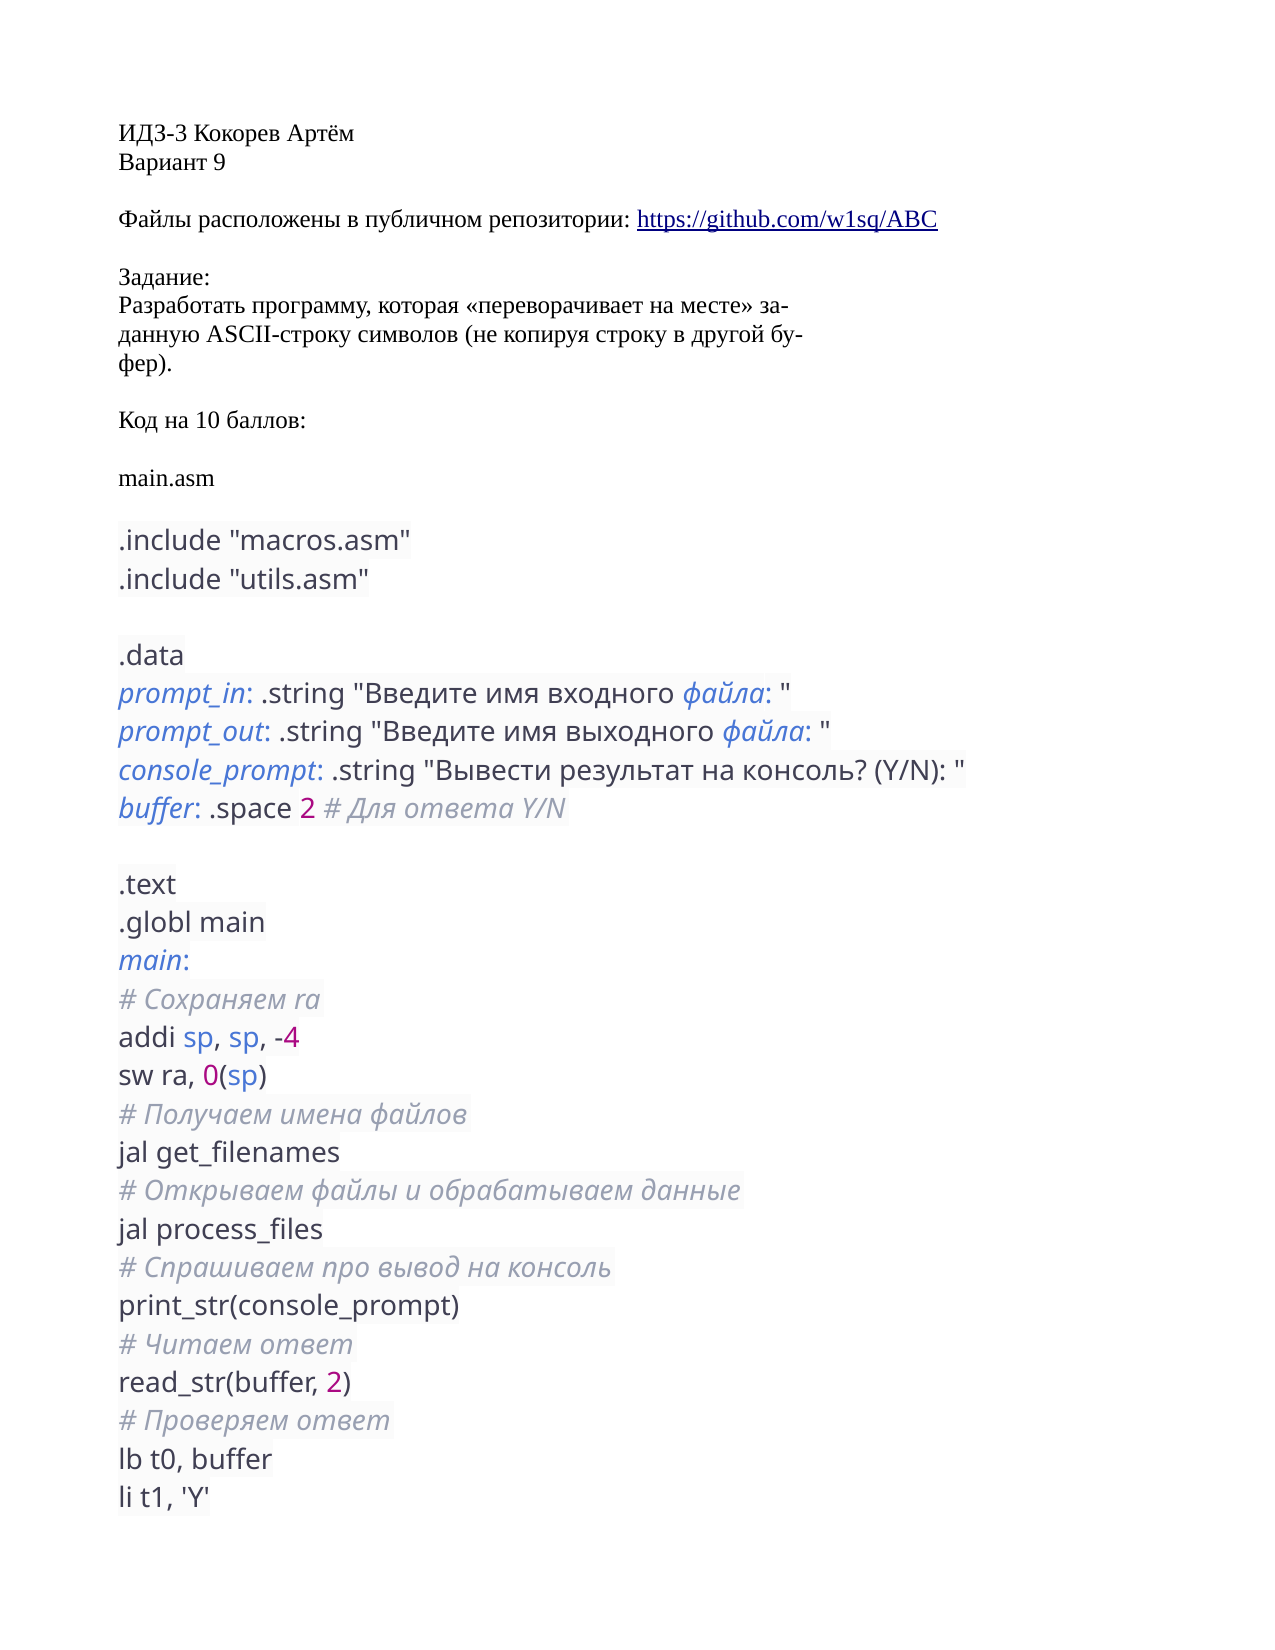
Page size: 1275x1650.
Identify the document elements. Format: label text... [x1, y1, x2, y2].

text # Открываем файлы и обрабатываем данные [118, 1171, 1157, 1209]
text Задание: [118, 262, 1157, 291]
text Код на 10 баллов: [118, 406, 1157, 463]
text # Читаем ответ [118, 1324, 1157, 1362]
text фер). [118, 348, 1157, 377]
text print_str(console_prompt) [118, 1286, 1157, 1324]
text .data [118, 635, 1157, 673]
text # Проверяем ответ [118, 1401, 1157, 1439]
text # Получаем имена файлов [118, 1094, 1157, 1132]
text li t1, 'Y' [118, 1477, 1157, 1516]
text .include "macros.asm" [118, 521, 1157, 559]
text main.asm [118, 463, 1157, 492]
text lb t0, buffer [118, 1439, 1157, 1477]
text Разработать программу, которая «переворачивает на месте» за- [118, 291, 1157, 319]
text Файлы расположены в публичном репозитории: https://github.com/w1sq/ABC [118, 204, 1157, 233]
text prompt_out: .string "Введите имя выходного файла: " [118, 711, 1157, 750]
text jal process_files [118, 1209, 1157, 1247]
text # Сохраняем ra [118, 979, 1157, 1017]
text main: [118, 941, 1157, 979]
text ИДЗ-3 Кокорев Артём [118, 118, 1157, 147]
text read_str(buffer, 2) [118, 1362, 1157, 1401]
text # Спрашиваем про вывод на консоль [118, 1247, 1157, 1286]
text console_prompt: .string "Вывести результат на консоль? (Y/N): " [118, 750, 1157, 788]
text prompt_in: .string "Введите имя входного файла: " [118, 673, 1157, 711]
text .include "utils.asm" [118, 559, 1157, 597]
text jal get_filenames [118, 1132, 1157, 1171]
text .globl main [118, 902, 1157, 941]
text buffer: .space 2 # Для ответа Y/N [118, 788, 1157, 826]
text .text [118, 864, 1157, 902]
text данную ASCII-строку символов (не копируя строку в другой бу- [118, 319, 1157, 348]
text sw ra, 0(sp) [118, 1056, 1157, 1094]
text addi sp, sp, -4 [118, 1017, 1157, 1056]
text Вариант 9 [118, 147, 1157, 176]
